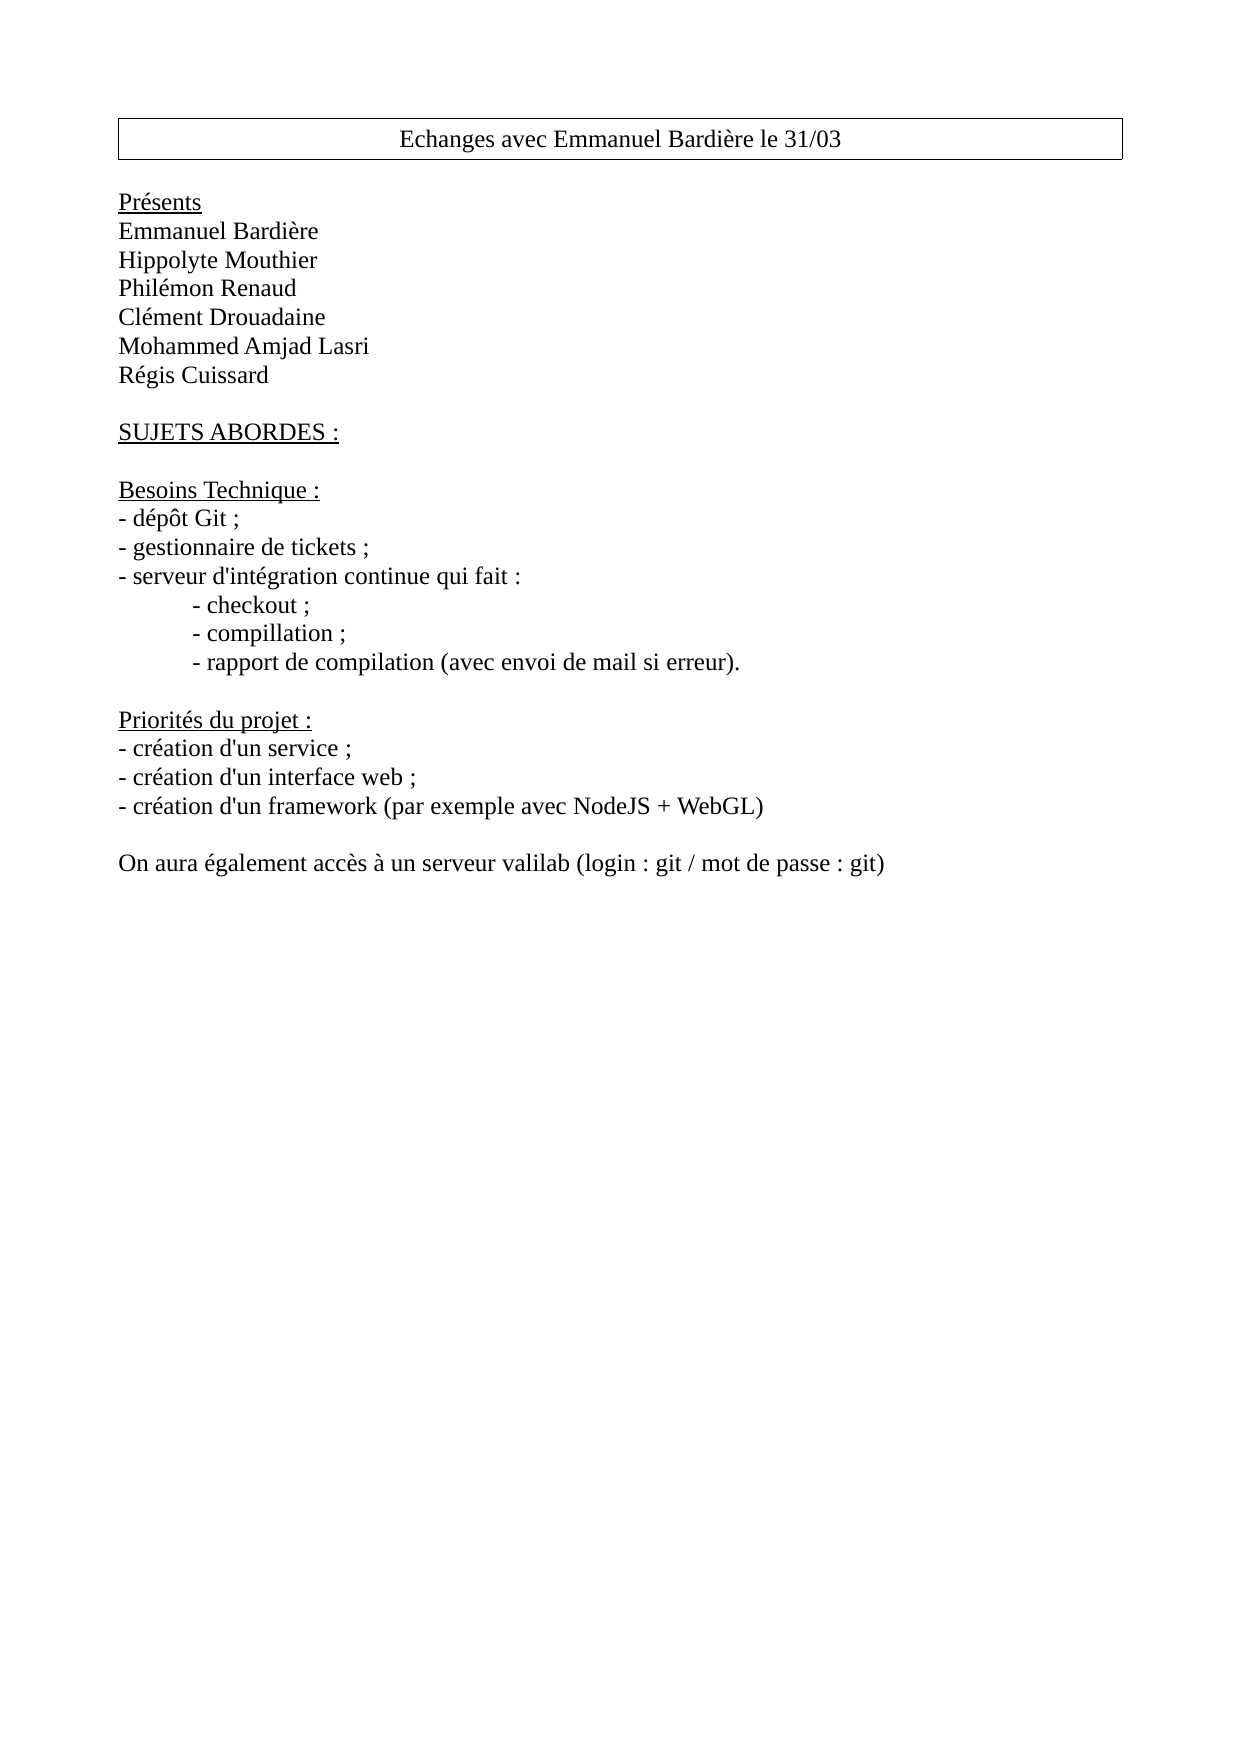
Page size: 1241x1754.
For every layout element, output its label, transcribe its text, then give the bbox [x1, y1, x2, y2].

text Présents [118, 187, 1122, 216]
text - serveur d'intégration continue qui fait : [118, 561, 1122, 590]
text - création d'un interface web ; [118, 762, 1122, 791]
text Philémon Renaud [118, 273, 1122, 302]
text SUJETS ABORDES : [118, 417, 1122, 446]
text - dépôt Git ; [118, 503, 1122, 532]
text Mohammed Amjad Lasri [118, 331, 1122, 360]
text Clément Drouadaine [118, 302, 1122, 331]
text - compillation ; [118, 618, 1122, 647]
text Besoins Technique : [118, 475, 1122, 503]
text Priorités du projet : [118, 705, 1122, 733]
table_header Echanges avec Emmanuel Bardière le 31/03 [119, 119, 1122, 158]
text Régis Cuissard [118, 360, 1122, 388]
text - checkout ; [118, 590, 1122, 618]
text - création d'un service ; [118, 733, 1122, 762]
text - création d'un framework (par exemple avec NodeJS + WebGL) [118, 791, 1122, 820]
text Emmanuel Bardière [118, 216, 1122, 245]
text - gestionnaire de tickets ; [118, 532, 1122, 561]
text - rapport de compilation (avec envoi de mail si erreur). [118, 647, 1122, 676]
text On aura également accès à un serveur valilab (login : git / mot de passe : git) [118, 848, 1122, 877]
text Hippolyte Mouthier [118, 245, 1122, 273]
